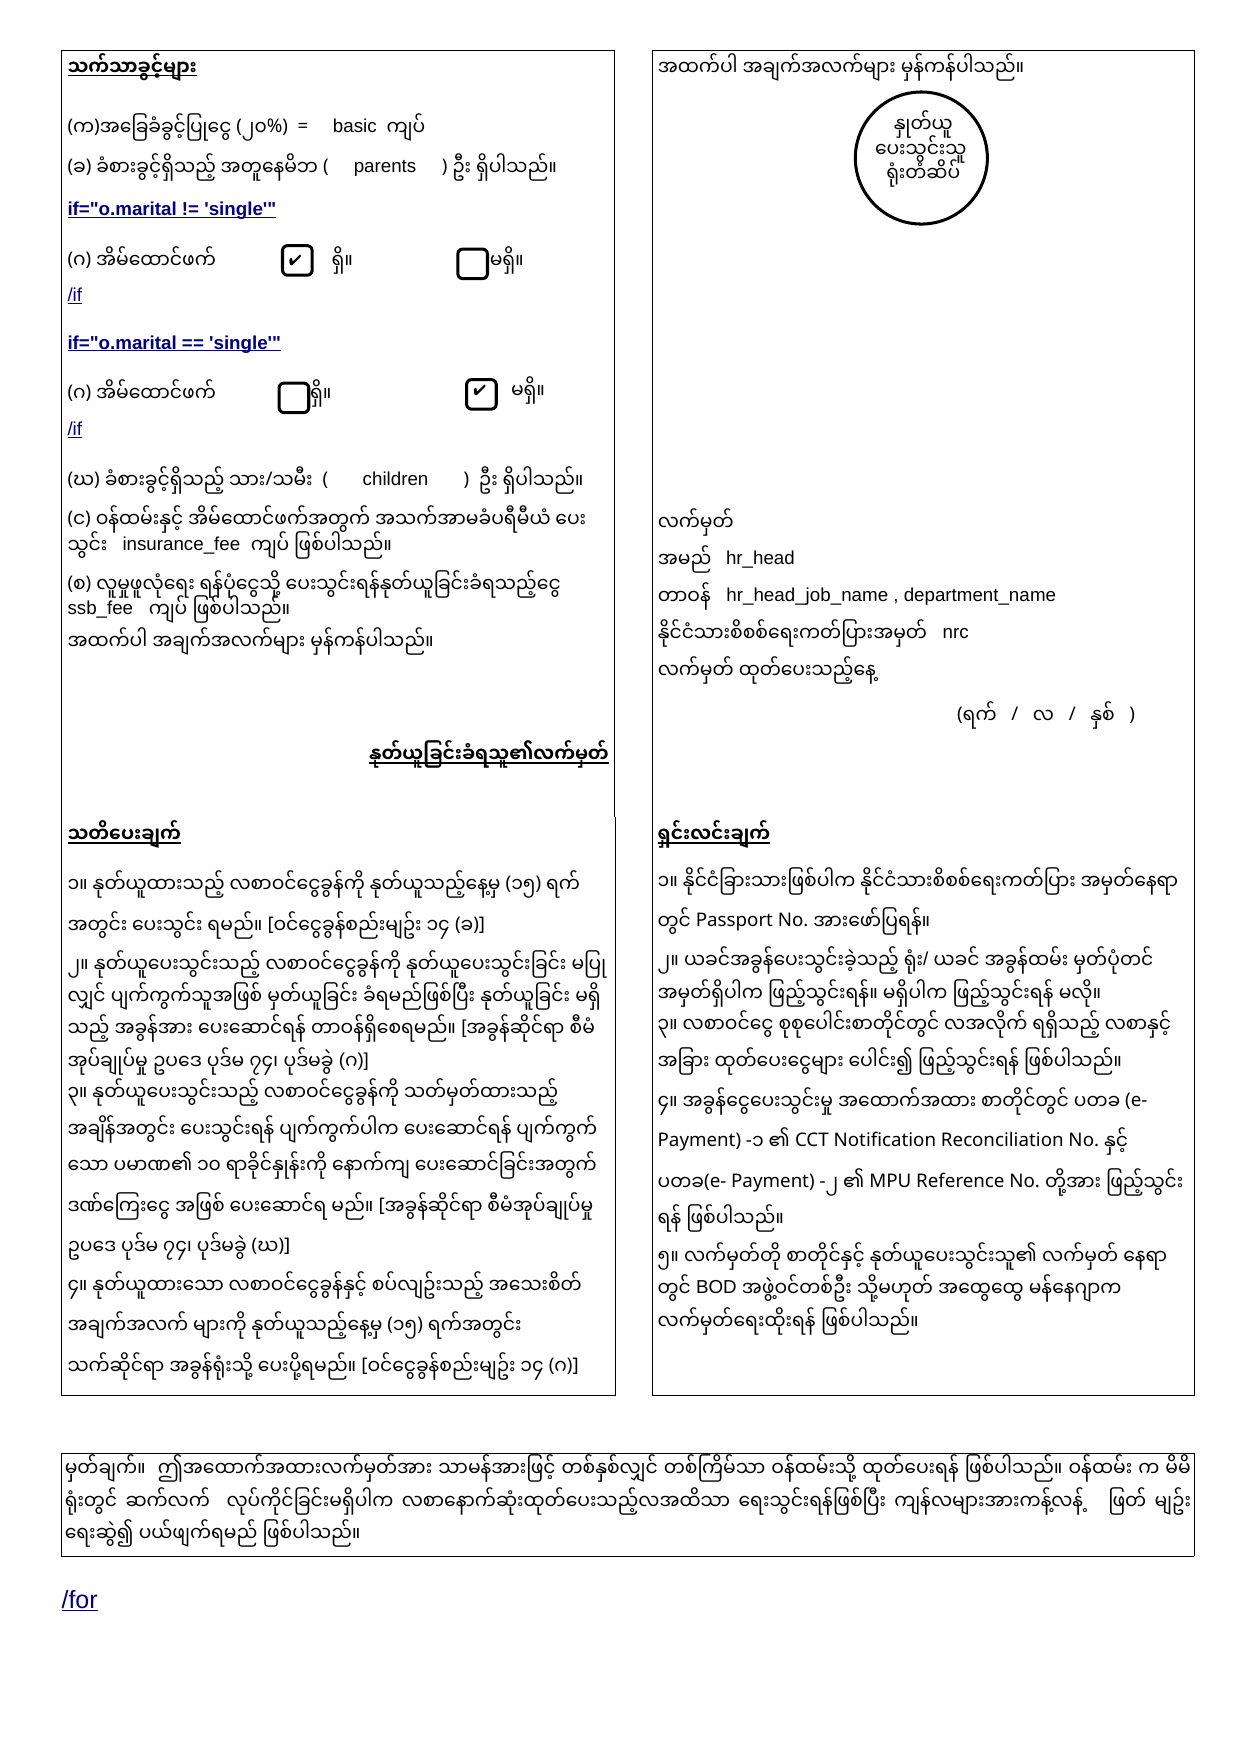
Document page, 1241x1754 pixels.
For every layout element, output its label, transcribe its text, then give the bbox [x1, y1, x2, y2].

table_cell [615, 564, 652, 624]
table_cell (င) ဝန်ထမ်းနှင့် အိမ်ထောင်ဖက်အတွက် အသက်အာမခံပရီမီယံ ပေးသွင်း insurance_fee ကျပ် ဖြစ်ပါသည်။ [62, 499, 614, 563]
table_cell [653, 737, 1194, 777]
table_cell /if [62, 413, 614, 460]
table_cell အထက်ပါ အချက်အလက်များ မှန်ကန်ပါသည်။ [62, 624, 614, 695]
table_cell [653, 279, 1194, 326]
table_header [616, 817, 652, 864]
table_cell မရှိ။ [430, 373, 614, 412]
table_cell [653, 460, 1194, 499]
table_cell [615, 192, 652, 239]
table_cell (ရက် / လ / နှစ် ) [653, 695, 1194, 737]
table_cell (ခ) ခံစားခွင့်ရှိသည့် အတူနေမိဘ ( parents ) ဦး ရှိပါသည်။ [62, 146, 614, 192]
table_cell [615, 373, 652, 412]
table_cell ၁။ နိုင်ငံခြားသားဖြစ်ပါက နိုင်ငံသားစိစစ်ရေးကတ်ပြား အမှတ်နေရာတွင် Passport No. အားဖော်ပြရန်။ ၂။ ယခင်အခွန်ပေးသွင်းခဲ့သည့် ရုံး/ ယခင် အခွန်ထမ်း မှတ်ပုံတင်အမှတ်ရှိပါက ဖြည့်သွင်းရန်။ မရှိပါက ဖြည့်သွင်းရန် မလို။ ၃။ လစာဝင်ငွေ စုစုပေါင်းစာတိုင်တွင် လအလိုက် ရရှိသည့် လစာနှင့် အခြား ထုတ်ပေးငွေများ ပေါင်း၍ ဖြည့်သွင်းရန် ဖြစ်ပါသည်။ ၄။ အခွန်ငွေပေးသွင်းမှု အထောက်အထား စာတိုင်တွင် ပတခ (e- Payment) -၁ ၏ CCT Notification Reconciliation No. နှင့် ပတခ(e- Payment) -၂ ၏ MPU Reference No. တို့အား ဖြည့်သွင်းရန် ဖြစ်ပါသည်။ ၅။ လက်မှတ်တို စာတိုင်နှင့် နုတ်ယူပေးသွင်းသူ၏ လက်မှတ် နေရာတွင် BOD အဖွဲ့ဝင်တစ်ဦး သို့မဟုတ် အထွေထွေ မန်နေဂျာက လက်မှတ်ရေးထိုးရန် ဖြစ်ပါသည်။ [653, 864, 1194, 1395]
table_cell ၁။ နုတ်ယူထားသည့် လစာဝင်ငွေခွန်ကို နုတ်ယူသည့်နေ့မှ (၁၅) ရက်အတွင်း ပေးသွင်း ရမည်။ [ဝင်ငွေခွန်စည်းမျဥ်း ၁၄ (ခ)] ၂။ နုတ်ယူ‌ပေးသွင်းသည့် လစာဝင်ငွေခွန်ကို နုတ်ယူ‌ပေးသွင်းခြင်း မပြုလျှင် ပျက်ကွက်သူအဖြစ် မှတ်ယူခြင်း ခံရမည်ဖြစ်ပြီး နုတ်ယူခြင်း မရှိသည့် အခွန်အား ပေးဆောင်ရန် တာဝန်ရှိစေရမည်။ [အခွန်ဆိုင်ရာ စီမံအုပ်ချုပ်မှု ဥပဒေ ပုဒ်မ ၇၄၊ ပုဒ်မခွဲ (ဂ)] ၃။ နုတ်ယူပေးသွင်းသည့် လစာဝင်‌ငွေခွန်ကို သတ်မှတ်ထားသည့် အချိန်အတွင်း ပေးသွင်းရန် ပျက်ကွက်ပါက ပေးဆောင်ရန် ပျက်ကွက်သော ပမာဏ၏ ၁၀ ရာခိုင်နှုန်းကို နောက်ကျ ပေးဆောင်ခြင်းအတွက် ဒဏ်ကြေးငွေ အဖြစ် ပေးဆောင်ရ မည်။ [အခွန်ဆိုင်ရာ စီမံအုပ်ချုပ်မှု ဥပဒေ ပုဒ်မ ၇၄၊ ပုဒ်မခွဲ (ဃ)] ၄။ နုတ်ယူထားသော လစာဝင်ငွေခွန်နှင့် စပ်လျဥ်းသည့် အသေးစိတ် အချက်အလက် များကို နုတ်ယူသည့်နေ့မှ (၁၅) ရက်အတွင်း သက်ဆိုင်ရာ အခွန်ရုံးသို့ ပေးပို့ရမည်။ [ဝင်ငွေခွန်စည်းမျဥ်း ၁၄ (ဂ)] [62, 864, 615, 1395]
table_cell if="o.marital == 'single'" [62, 326, 614, 373]
table_cell မရှိ။ [430, 239, 614, 278]
table_header သတိပေးချက် [62, 817, 615, 864]
table_header သက်သာခွင့်များ [62, 51, 614, 107]
table_cell if="o.marital != 'single'" [62, 192, 614, 239]
table_cell [653, 192, 1194, 239]
table_cell [653, 326, 1194, 373]
table_cell [653, 777, 1194, 817]
table_cell [615, 279, 652, 326]
table_header မှတ်ချက်။ ဤအထောက်အထားလက်မှတ်အား သာမန်အားဖြင့် တစ်နှစ်လျှင် တစ်ကြိမ်သာ ဝန်ထမ်းသို့ ထုတ်‌ပေးရန် ဖြစ်ပါသည်။ ဝန်ထမ်း က မိမိရုံးတွင် ဆက်လက် လုပ်ကိုင်ခြင်းမရှိပါက လစာနောက်ဆုံးထုတ်ပေးသည့်လအထိသာ ရေးသွင်းရန်ဖြစ်ပြီး ကျန်လများအားကန့်လန့် ဖြတ် မျဥ်းရေးဆွဲ၍ ပယ်ဖျက်ရမည် ဖြစ်ပါသည်။ [62, 1454, 1194, 1556]
table_cell [868, 192, 975, 222]
table_cell [615, 777, 652, 817]
table_cell ရှိ။ [246, 239, 430, 278]
table_cell နုတ်ယူခြင်းခံရသူ၏လက်မှတ် [62, 737, 614, 777]
table_cell [653, 107, 876, 192]
table_cell [615, 499, 652, 563]
table_cell [615, 460, 652, 499]
text /for [61, 1585, 1194, 1614]
table_cell (ဂ) အိမ်ထောင်ဖက် [62, 373, 246, 412]
table_cell [615, 413, 652, 460]
table_cell [615, 326, 652, 373]
table_cell (ဃ) ခံစားခွင့်ရှိသည့် သား/သမီး ( children ) ဦး ရှိပါသည်။ [62, 460, 614, 499]
table_cell [967, 107, 1194, 192]
table_header ရှင်းလင်းချက် [653, 817, 1194, 864]
table_cell [615, 624, 652, 695]
table_cell [615, 737, 652, 777]
table_cell [615, 146, 652, 192]
table_cell ရှိ။ [246, 373, 430, 412]
table_cell /if [62, 279, 614, 326]
table_cell [615, 107, 652, 146]
table_cell [616, 864, 652, 1395]
table_cell (ဂ) အိမ်ထောင်ဖက် [62, 239, 246, 278]
table_cell (က)အခြေခံခွင့်ပြုငွေ (၂၀%) = basic ကျပ် [62, 107, 614, 146]
table_cell [62, 695, 614, 737]
table_cell [653, 239, 1194, 278]
table_cell [653, 413, 1194, 460]
table_cell နှုတ်ယူ ပေးသွင်းသူ ရုံးတံဆိပ် [857, 107, 985, 192]
table_cell [615, 239, 652, 278]
table_header [615, 50, 652, 107]
table_cell [62, 777, 614, 817]
table_cell လက်မှတ် အမည် hr_head တာဝန် hr_head_job_name , department_name နိုင်ငံသားစိစစ်ရေးကတ်ပြားအမှတ် nrc လက်မှတ် ထုတ်ပေးသည့်‌နေ့ [653, 499, 1194, 695]
table_header အထက်ပါ အချက်အလက်များ မှန်ကန်ပါသည်။ [653, 51, 1194, 107]
table_cell [615, 695, 652, 737]
table_cell (စ) လူမှုဖူလုံရေး ရန်ပုံငွေသို့ ပေးသွင်းရန်နုတ်ယူခြင်းခံရသည့်ငွေ ssb_fee ကျပ် ဖြစ်ပါသည်။ [62, 564, 614, 624]
table_cell [653, 373, 1194, 412]
